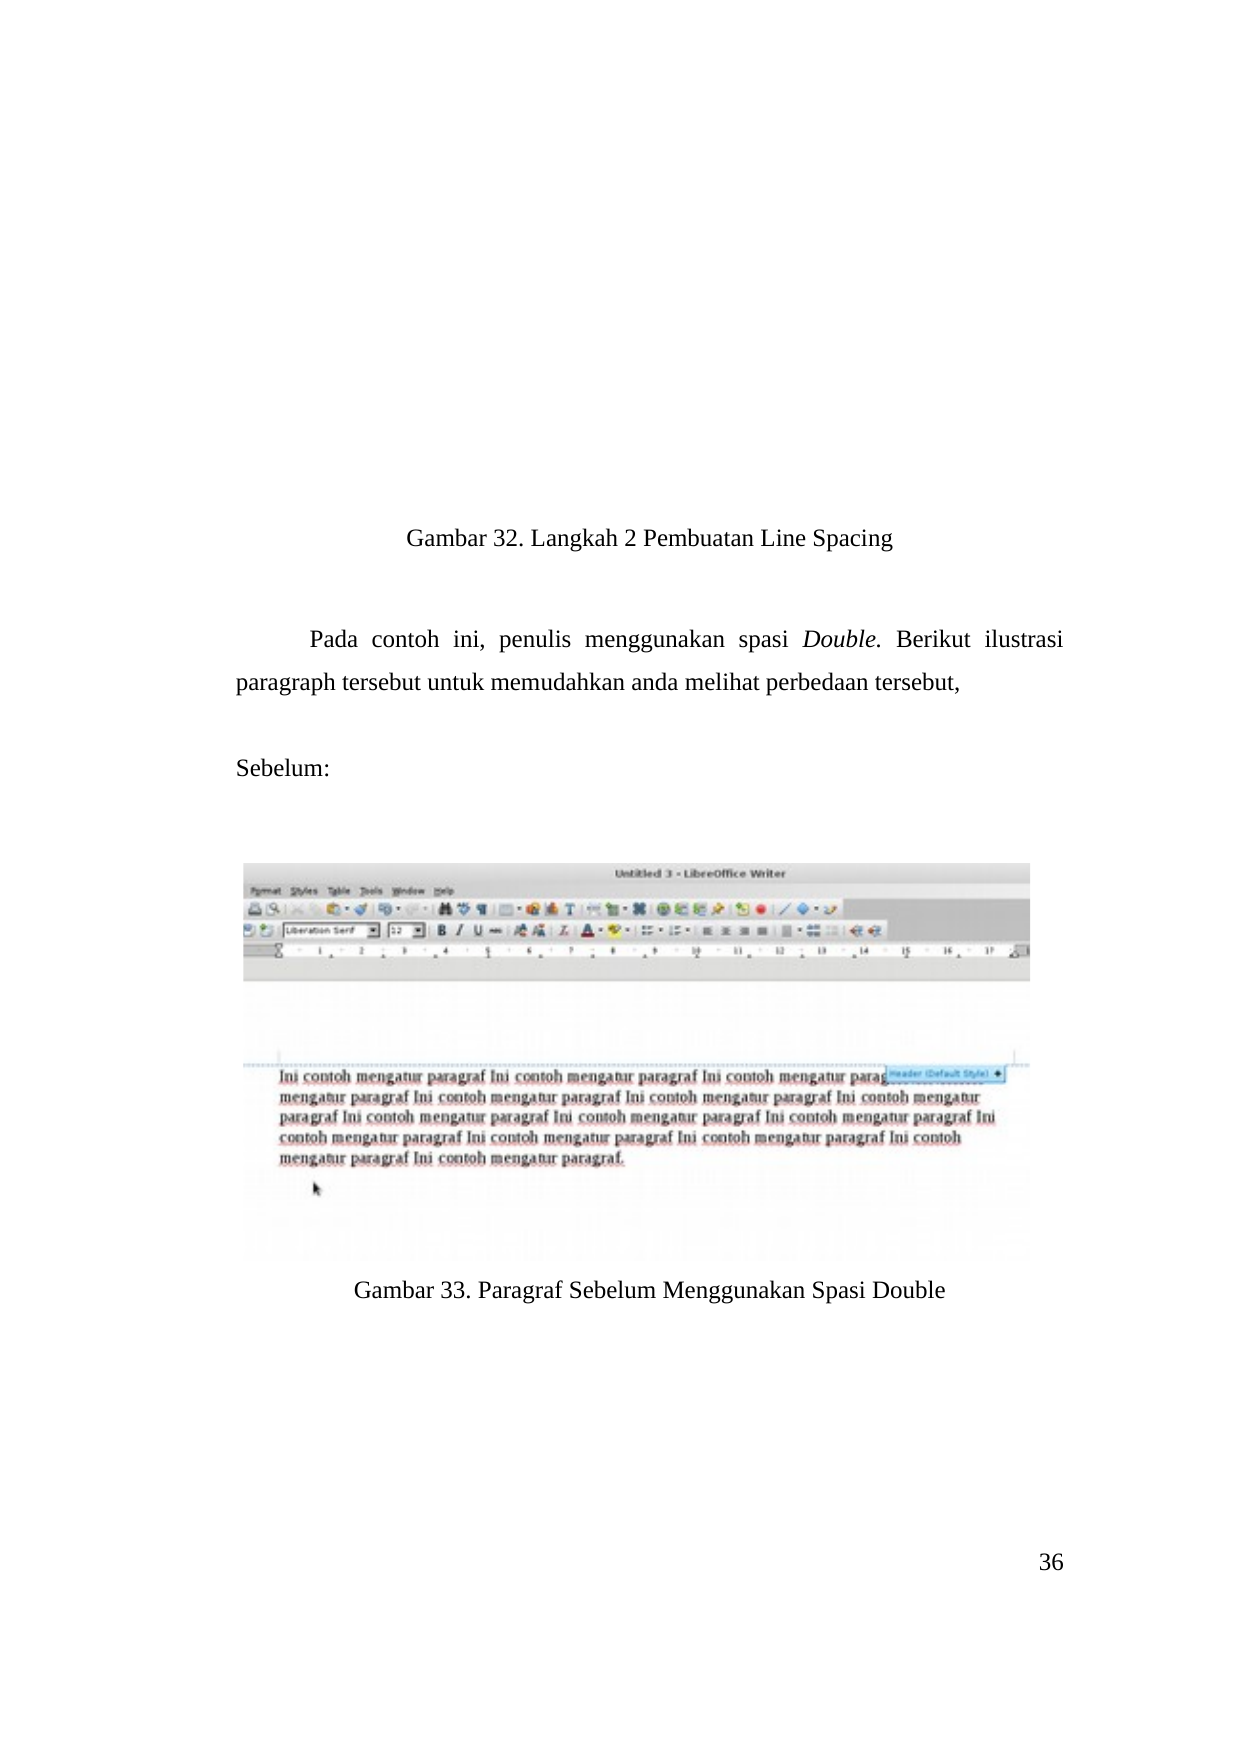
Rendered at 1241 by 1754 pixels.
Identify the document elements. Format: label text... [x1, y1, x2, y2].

picture [243, 863, 1031, 1261]
text Gambar 33. Paragraf Sebelum Menggunakan Spasi Double [236, 854, 1063, 1304]
text Gambar 32. Langkah 2 Pembuatan Line Spacing [236, 523, 1063, 552]
text Pada contoh ini, penulis menggunakan spasi Double. Berikut ilustrasi paragraph tersebut untuk memudahkan anda melihat perbedaan tersebut, [236, 624, 1063, 696]
text Sebelum: [236, 753, 1063, 782]
